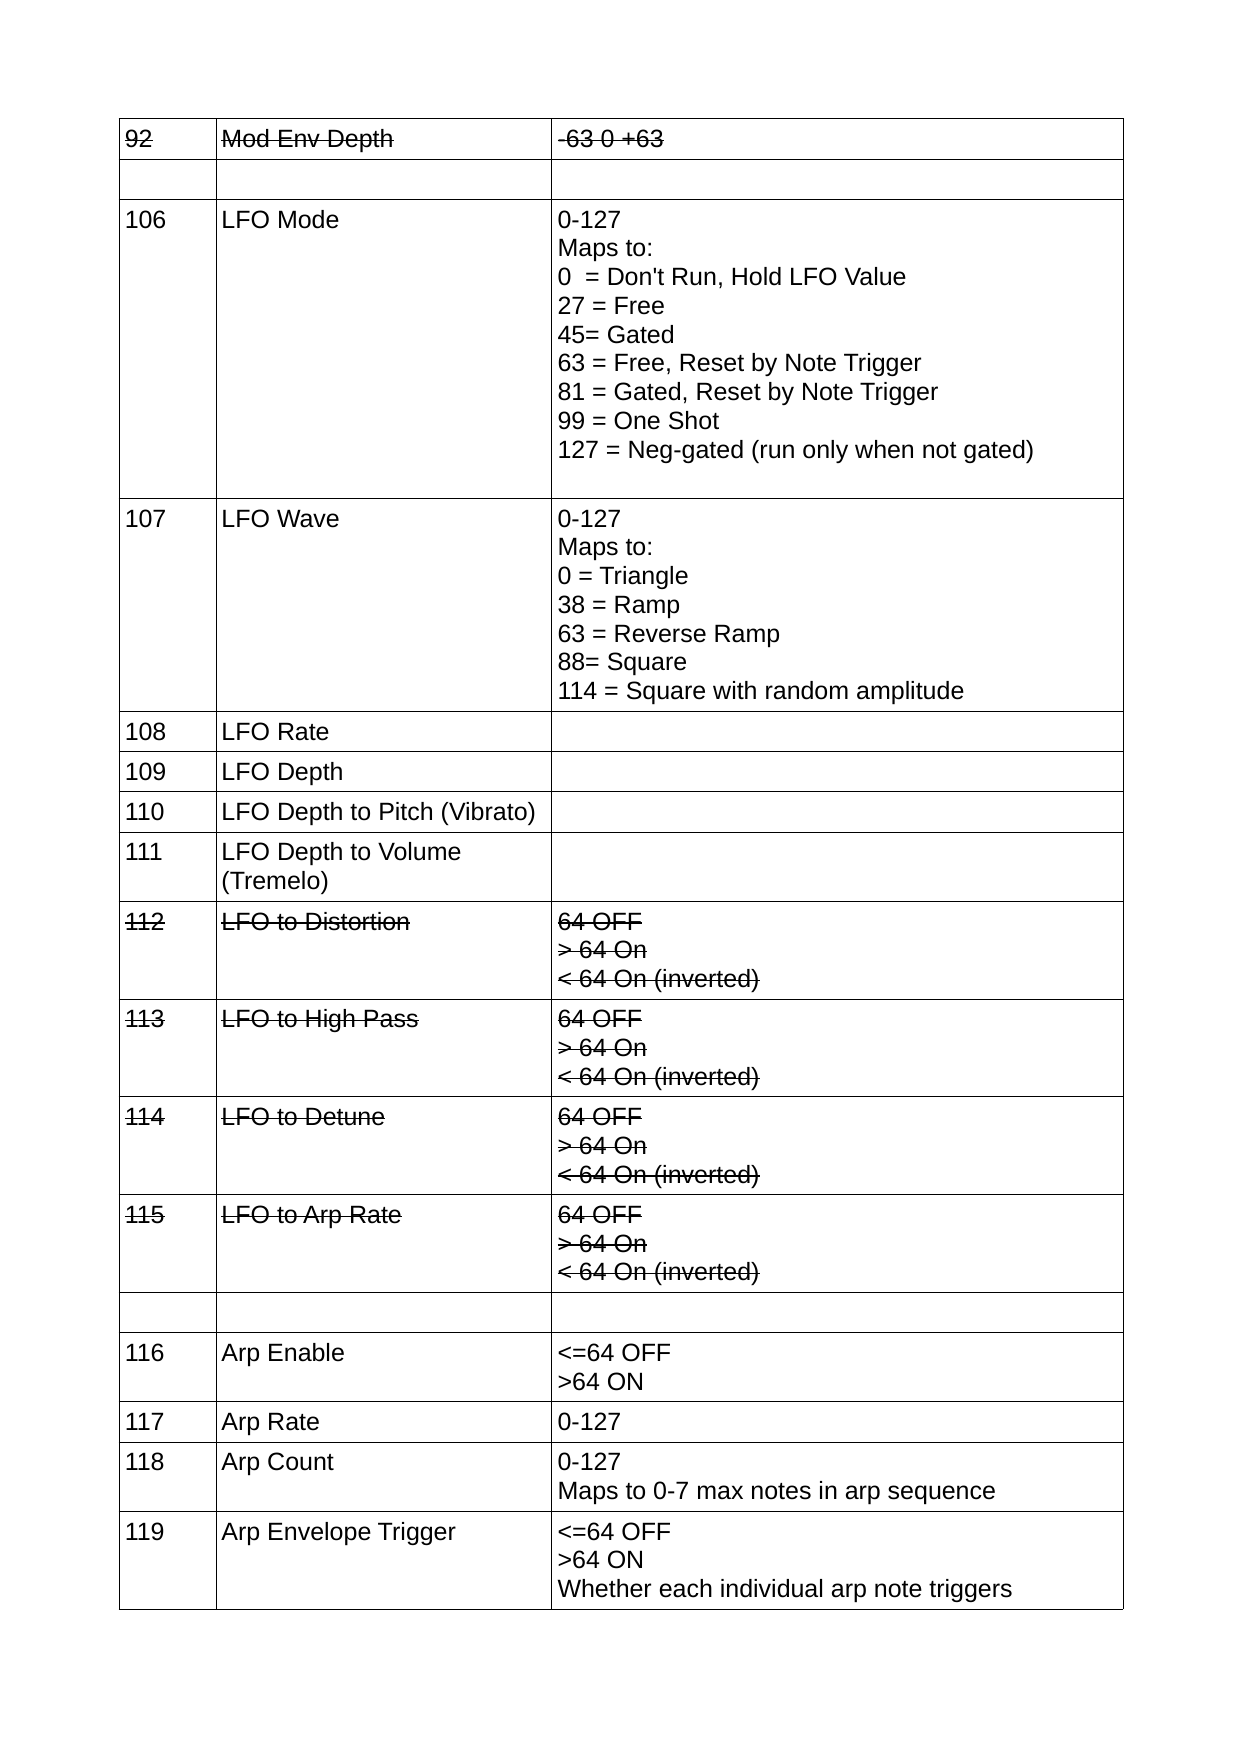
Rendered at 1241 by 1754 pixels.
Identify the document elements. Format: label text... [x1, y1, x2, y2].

table_cell [120, 1293, 216, 1332]
table_cell LFO Rate [217, 712, 551, 751]
table_cell 116 [120, 1333, 216, 1401]
table_cell 0-127 Maps to: 0 = Don't Run, Hold LFO Value 27 = Free 45= Gated 63 = Free, Reset by Note Trigger 81 = Gated, Reset by Note Trigger 99 = One Shot 127 = Neg-gated (run only when not gated) [552, 200, 1123, 498]
table_cell LFO to High Pass [217, 1000, 551, 1096]
table_cell [217, 160, 551, 199]
table_cell LFO Depth to Volume (Tremelo) [217, 833, 551, 901]
table_cell 113 [120, 1000, 216, 1096]
table_cell LFO Depth [217, 752, 551, 791]
table_cell Arp Enable [217, 1333, 551, 1401]
table_cell 0-127 Maps to: 0 = Triangle 38 = Ramp 63 = Reverse Ramp 88= Square 114 = Square with random amplitude [552, 499, 1123, 711]
table_cell 114 [120, 1097, 216, 1194]
table_cell Arp Count [217, 1443, 551, 1511]
table_cell <=64 OFF >64 ON Whether each individual arp note triggers [552, 1512, 1123, 1608]
table_cell [552, 792, 1123, 832]
table_cell [552, 712, 1123, 751]
table_cell 107 [120, 499, 216, 711]
table_cell [217, 1293, 551, 1332]
table_cell -63 0 +63 [552, 119, 1123, 158]
table_cell [552, 160, 1123, 199]
table_cell [120, 160, 216, 199]
table_cell 106 [120, 200, 216, 498]
table_cell [552, 833, 1123, 901]
table_cell 64 OFF > 64 On < 64 On (inverted) [552, 1097, 1123, 1194]
table_cell LFO Mode [217, 200, 551, 498]
table_cell LFO to Distortion [217, 902, 551, 998]
table_cell [552, 1293, 1123, 1332]
table_cell [552, 752, 1123, 791]
table_cell LFO Depth to Pitch (Vibrato) [217, 792, 551, 832]
table_cell <=64 OFF >64 ON [552, 1333, 1123, 1401]
table_cell 92 [120, 119, 216, 158]
table_cell 108 [120, 712, 216, 751]
table_cell 64 OFF > 64 On < 64 On (inverted) [552, 902, 1123, 998]
table_cell 112 [120, 902, 216, 998]
table_cell 118 [120, 1443, 216, 1511]
table_cell 64 OFF > 64 On < 64 On (inverted) [552, 1000, 1123, 1096]
table_cell 119 [120, 1512, 216, 1608]
table_cell 0-127 [552, 1402, 1123, 1442]
table_cell LFO Wave [217, 499, 551, 711]
table_cell LFO to Arp Rate [217, 1195, 551, 1292]
table_cell 109 [120, 752, 216, 791]
table_cell Arp Rate [217, 1402, 551, 1442]
table_cell Arp Envelope Trigger [217, 1512, 551, 1608]
table_cell LFO to Detune [217, 1097, 551, 1194]
table_cell 117 [120, 1402, 216, 1442]
table_cell 0-127 Maps to 0-7 max notes in arp sequence [552, 1443, 1123, 1511]
table_cell 64 OFF > 64 On < 64 On (inverted) [552, 1195, 1123, 1292]
table_cell 115 [120, 1195, 216, 1292]
table_cell 110 [120, 792, 216, 832]
table_cell Mod Env Depth [217, 119, 551, 158]
table_cell 111 [120, 833, 216, 901]
